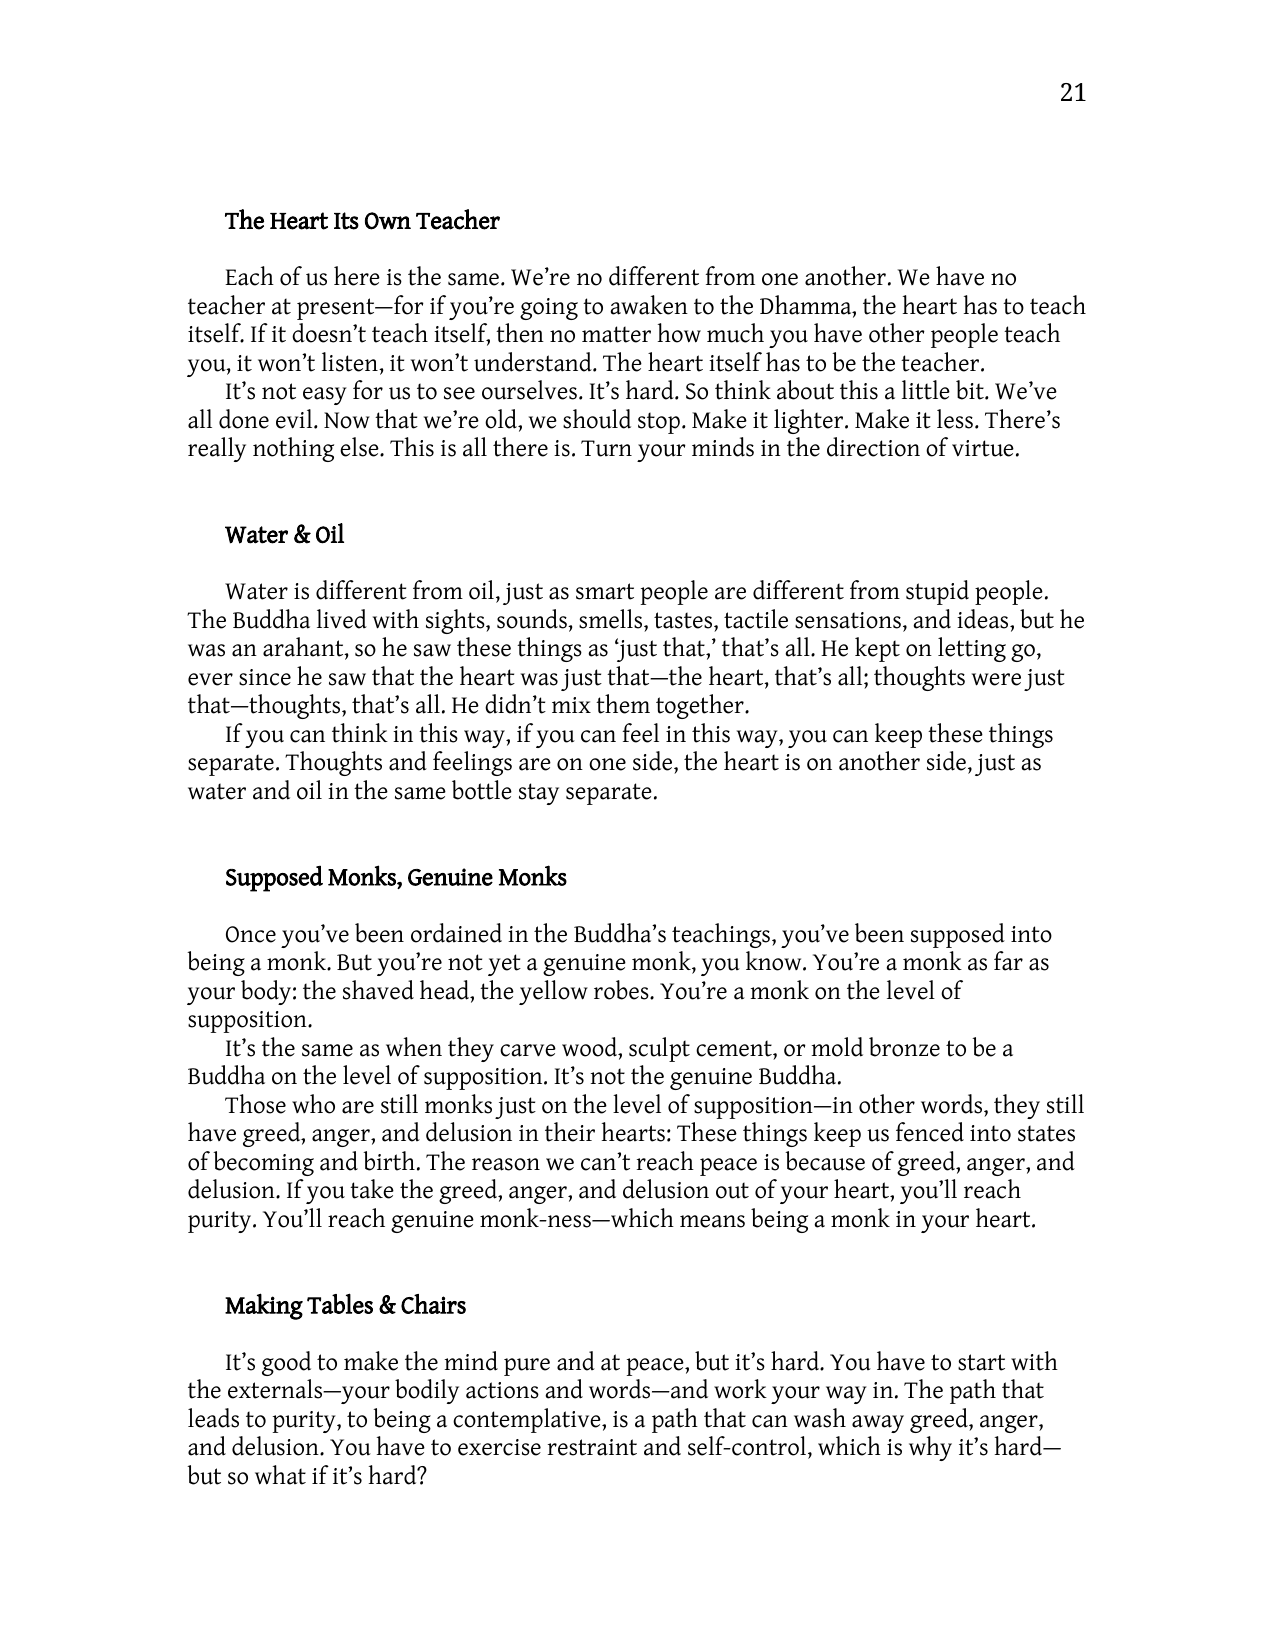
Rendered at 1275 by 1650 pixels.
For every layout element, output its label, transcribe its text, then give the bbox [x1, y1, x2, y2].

text Making Tables & Chairs [187, 1292, 1087, 1320]
text Water & Oil [187, 521, 1087, 549]
text Those who are still monks just on the level of supposition—in other words, they still have greed, anger, and delusion in their hearts: These things keep us fenced into states of becoming and birth. The reason we can’t reach peace is because of greed, anger, and delusion. If you take the greed, anger, and delusion out of your heart, you’ll reach purity. You’ll reach genuine monk-ness—which means being a monk in your heart. [187, 1092, 1087, 1234]
text Each of us here is the same. We’re no different from one another. We have no teacher at present—for if you’re going to awaken to the Dhamma, the heart has to teach itself. If it doesn’t teach itself, then no matter how much you have other people teach you, it won’t listen, it won’t understand. The heart itself has to be the teacher. [187, 264, 1087, 378]
text Water is different from oil, just as smart people are different from stupid people. The Buddha lived with sights, sounds, smells, tastes, tactile sensations, and ideas, but he was an arahant, so he saw these things as ‘just that,’ that’s all. He kept on letting go, ever since he saw that the heart was just that—the heart, that’s all; thoughts were just that—thoughts, that’s all. He didn’t mix them together. [187, 578, 1087, 721]
text It’s good to make the mind pure and at peace, but it’s hard. You have to start with the externals—your bodily actions and words—and work your way in. The path that leads to purity, to being a contemplative, is a path that can wash away greed, anger, and delusion. You have to exercise restraint and self-control, which is why it’s hard—but so what if it’s hard? [187, 1349, 1087, 1491]
text It’s not easy for us to see ourselves. It’s hard. So think about this a little bit. We’ve all done evil. Now that we’re old, we should stop. Make it lighter. Make it less. There’s really nothing else. This is all there is. Turn your minds in the direction of virtue. [187, 378, 1087, 464]
text Once you’ve been ordained in the Buddha’s teachings, you’ve been supposed into being a monk. But you’re not yet a genuine monk, you know. You’re a monk as far as your body: the shaved head, the yellow robes. You’re a monk on the level of supposition. [187, 921, 1087, 1035]
text If you can think in this way, if you can feel in this way, you can keep these things separate. Thoughts and feelings are on one side, the heart is on another side, just as water and oil in the same bottle stay separate. [187, 721, 1087, 806]
text It’s the same as when they carve wood, sculpt cement, or mold bronze to be a Buddha on the level of supposition. It’s not the genuine Buddha. [187, 1035, 1087, 1092]
subtitle Supposed Monks, Genuine Monks [187, 863, 1087, 892]
text The Heart Its Own Teacher [187, 207, 1087, 236]
